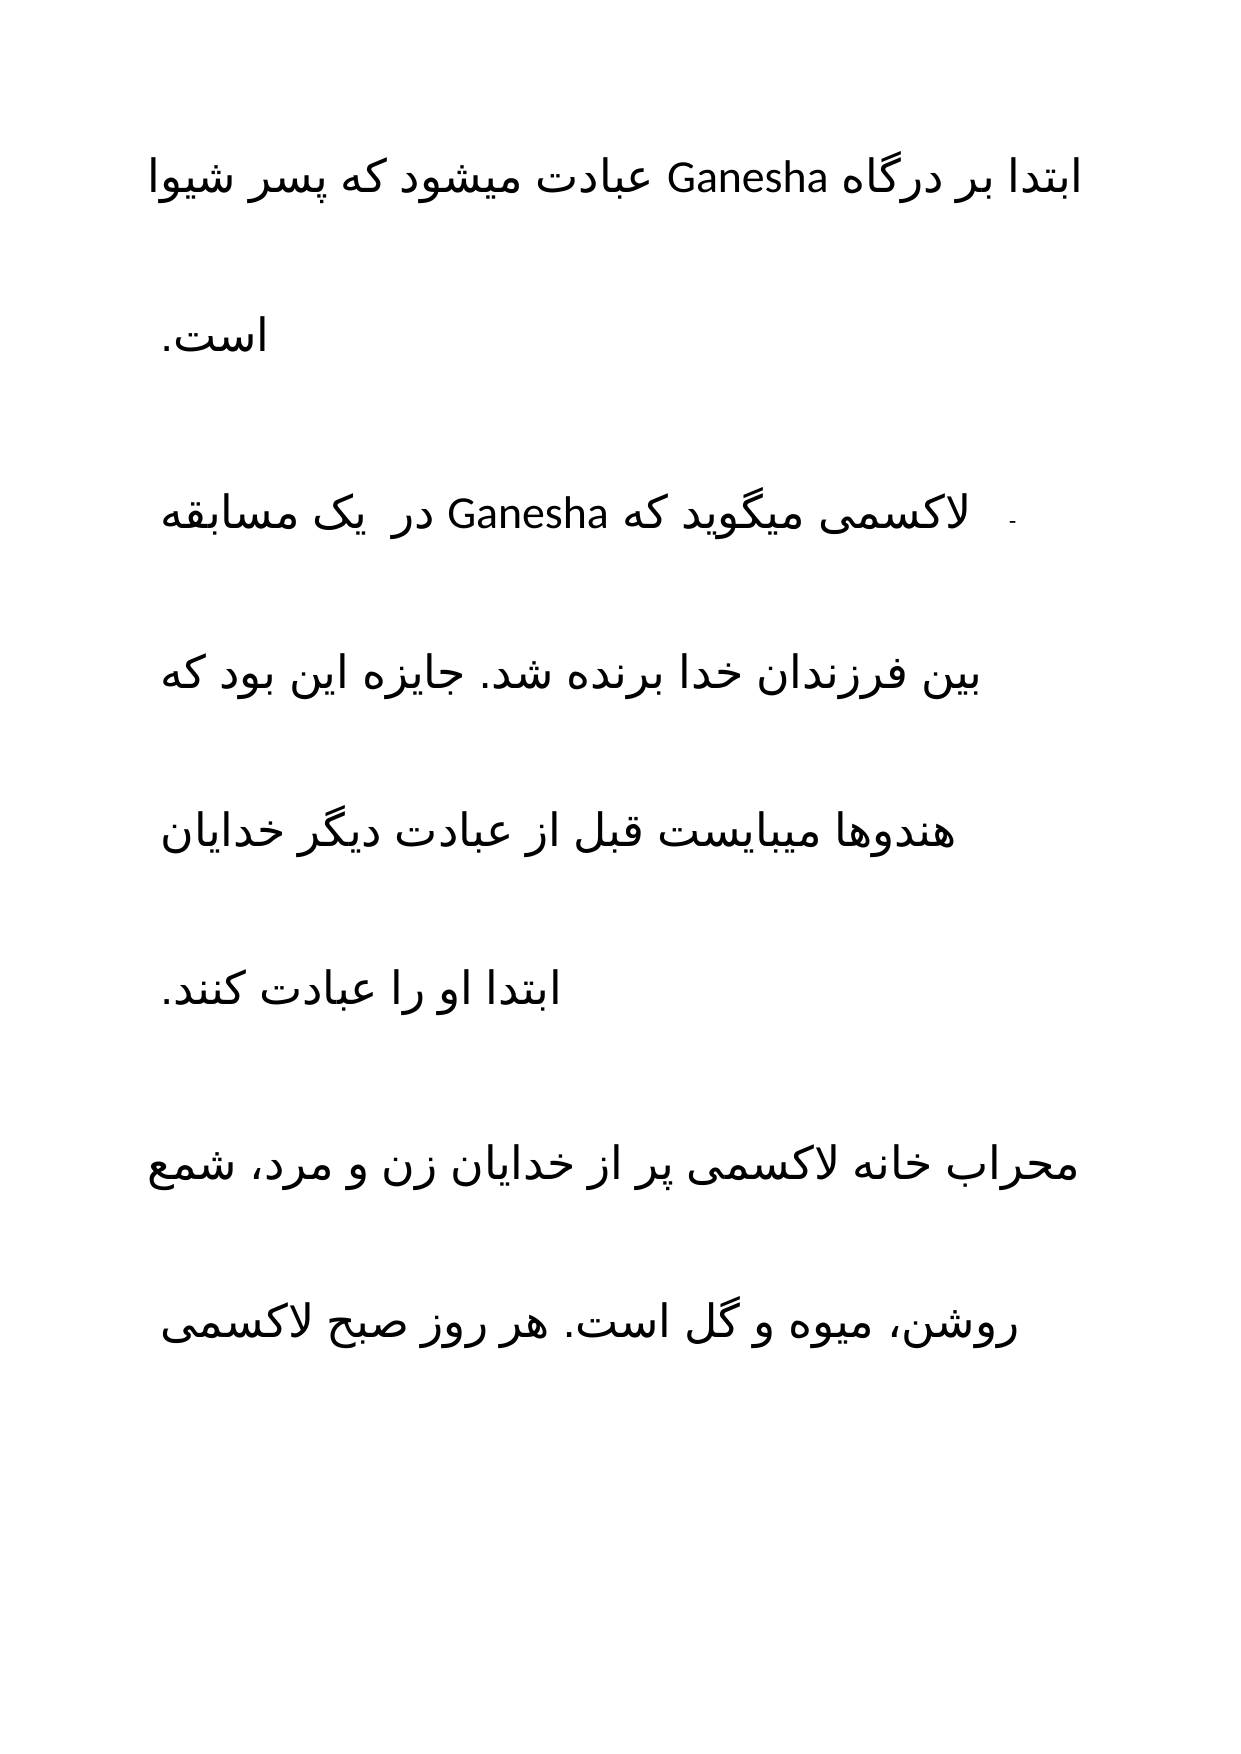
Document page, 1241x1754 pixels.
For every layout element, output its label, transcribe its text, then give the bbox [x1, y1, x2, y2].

list لاکسمی میگوید که Ganesha در یک مسابقه بین فرزندان خدا برنده شد. جایزه این بود که هندوها میبایست قبل از عبادت دیگر خدایان ابتدا او را عبادت کنند. [148, 484, 1048, 1014]
text محراب خانه لاکسمی پر از خدایان زن و مرد، شمع روشن، میوه و گل است. هر روز صبح لاکسمی شمع و عود روشن میکند و چند وقت یکبار گل و میوه نذر میکند. [148, 1136, 1093, 1347]
text به همین دلیل اسم او را لاکسمی گذاشتند که از Laksmi می آید. در واقع در روز Divali درگاه خدای لاکسمی عبادت میشود که نماینده پول است. البته ابتدا بر درگاه Ganesha عبادت میشود که پسر شیوا است. [148, 148, 1093, 362]
